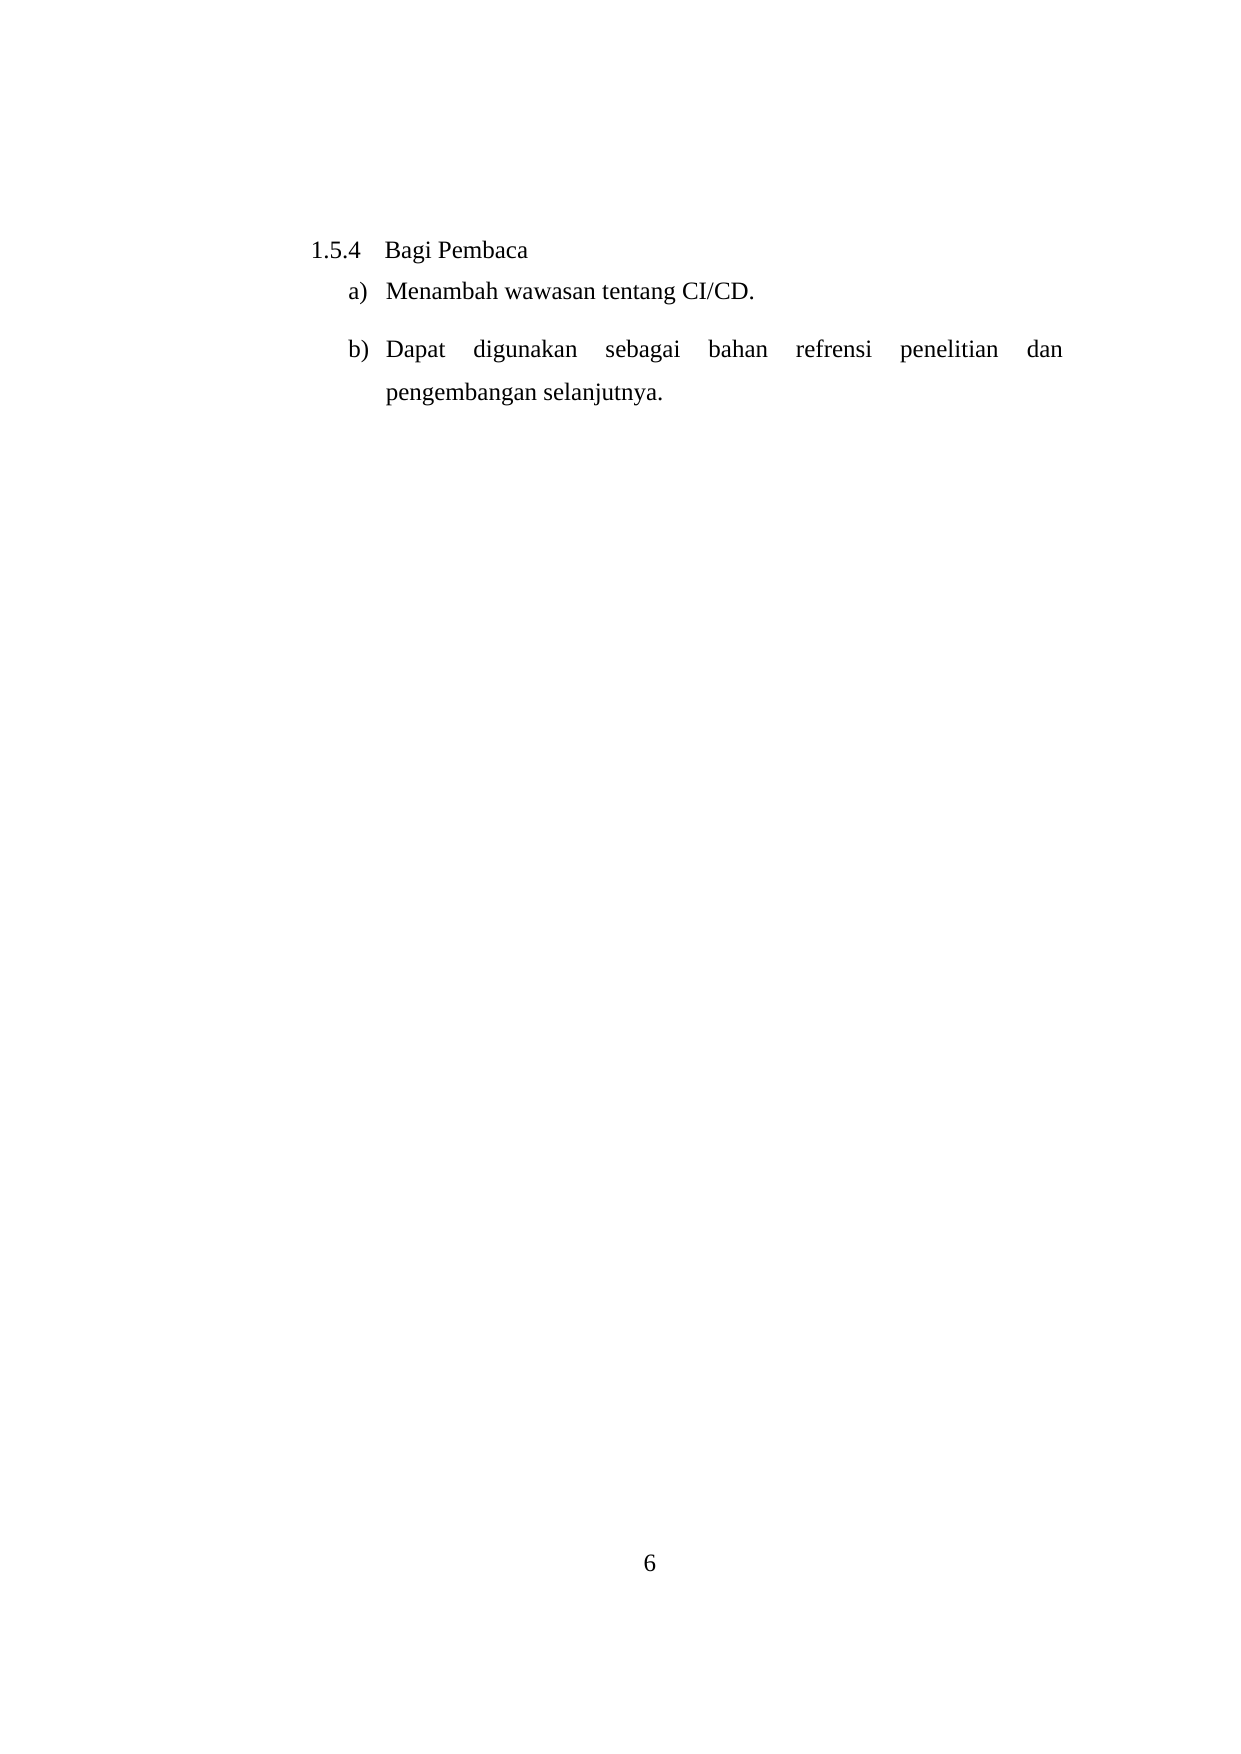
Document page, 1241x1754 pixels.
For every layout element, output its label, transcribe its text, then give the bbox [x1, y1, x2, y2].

subtitle Bagi Pembaca [311, 236, 1063, 264]
list Menambah wawasan tentang CI/CD. [348, 276, 1063, 305]
list Dapat digunakan sebagai bahan refrensi penelitian dan pengembangan selanjutnya. [348, 334, 1063, 406]
